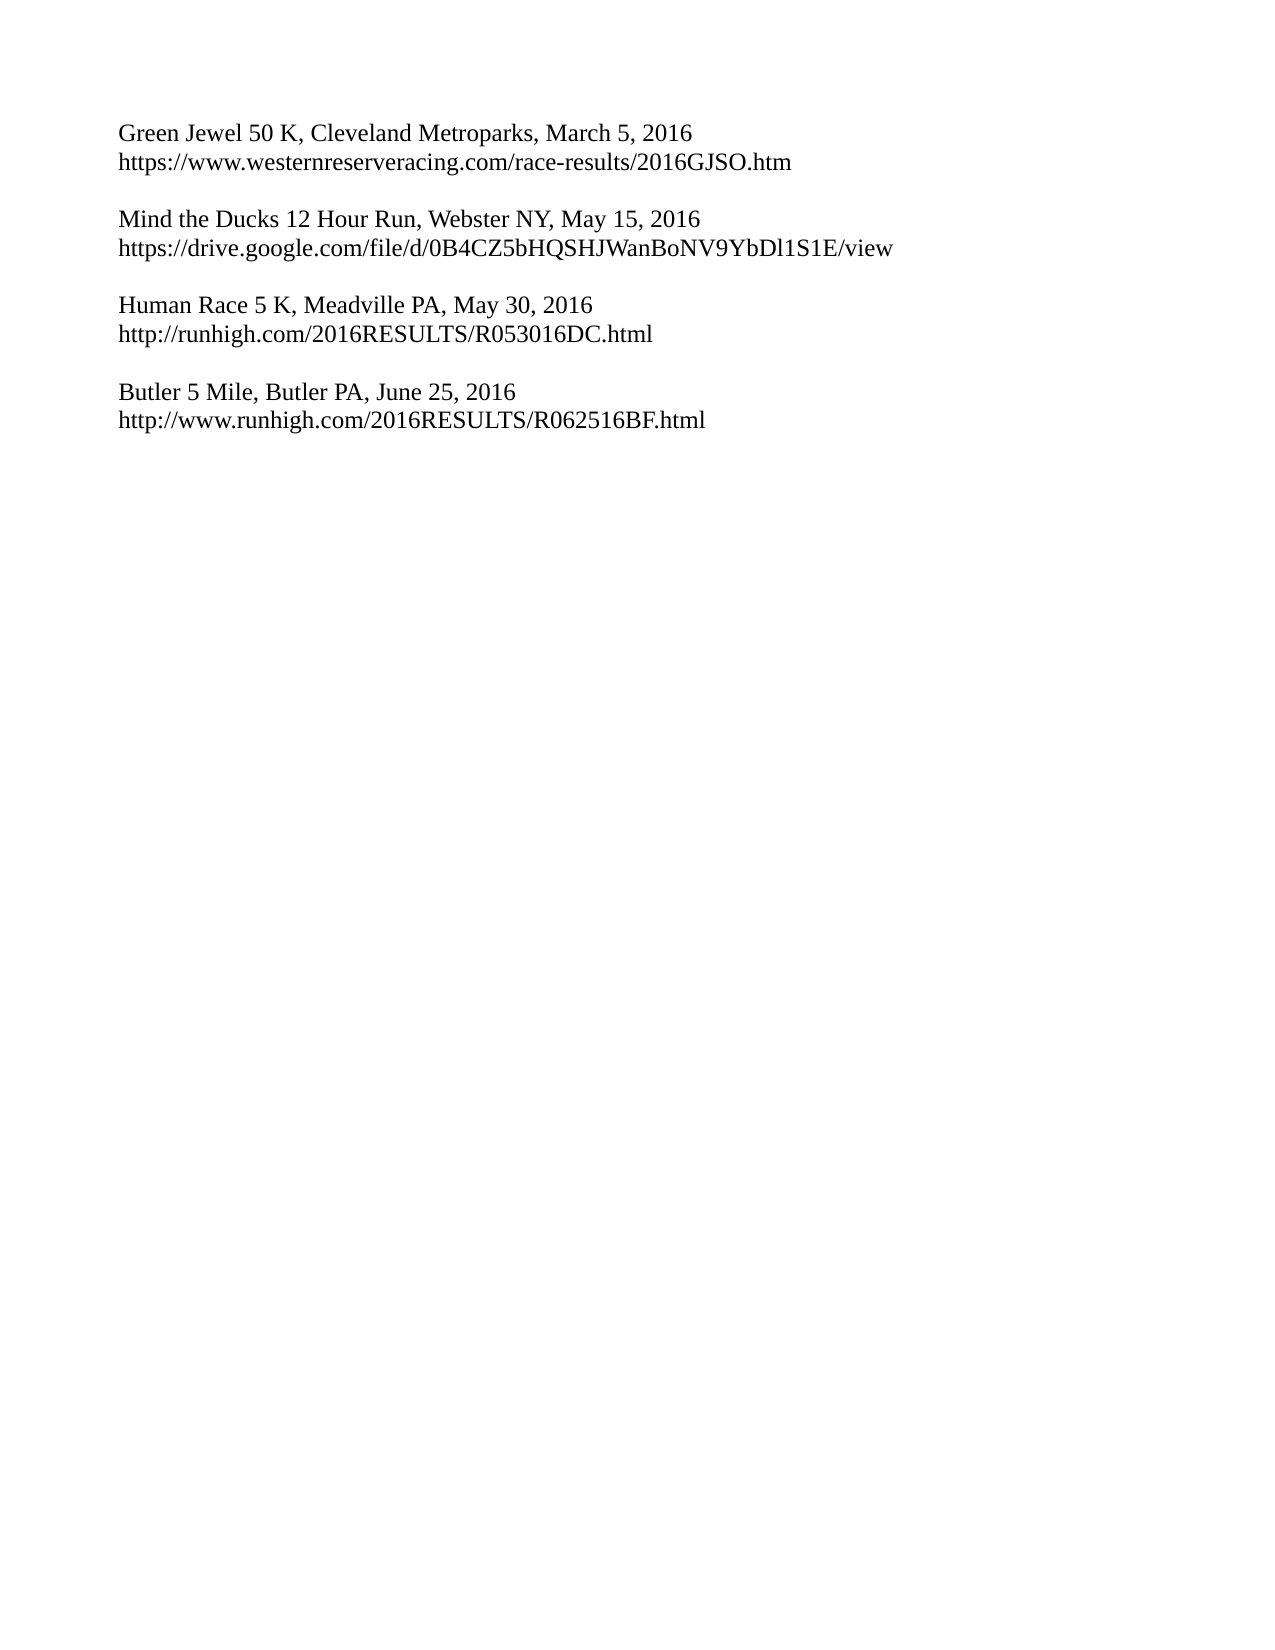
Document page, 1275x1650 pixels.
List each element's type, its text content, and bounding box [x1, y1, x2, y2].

text http://www.runhigh.com/2016RESULTS/R062516BF.html [118, 406, 1157, 434]
text Mind the Ducks 12 Hour Run, Webster NY, May 15, 2016 [118, 204, 1157, 233]
text https://www.westernreserveracing.com/race-results/2016GJSO.htm [118, 147, 1157, 176]
text Green Jewel 50 K, Cleveland Metroparks, March 5, 2016 [118, 118, 1157, 147]
text https://drive.google.com/file/d/0B4CZ5bHQSHJWanBoNV9YbDl1S1E/view [118, 233, 1157, 262]
text Human Race 5 K, Meadville PA, May 30, 2016 [118, 291, 1157, 319]
text http://runhigh.com/2016RESULTS/R053016DC.html [118, 319, 1157, 348]
text Butler 5 Mile, Butler PA, June 25, 2016 [118, 377, 1157, 406]
